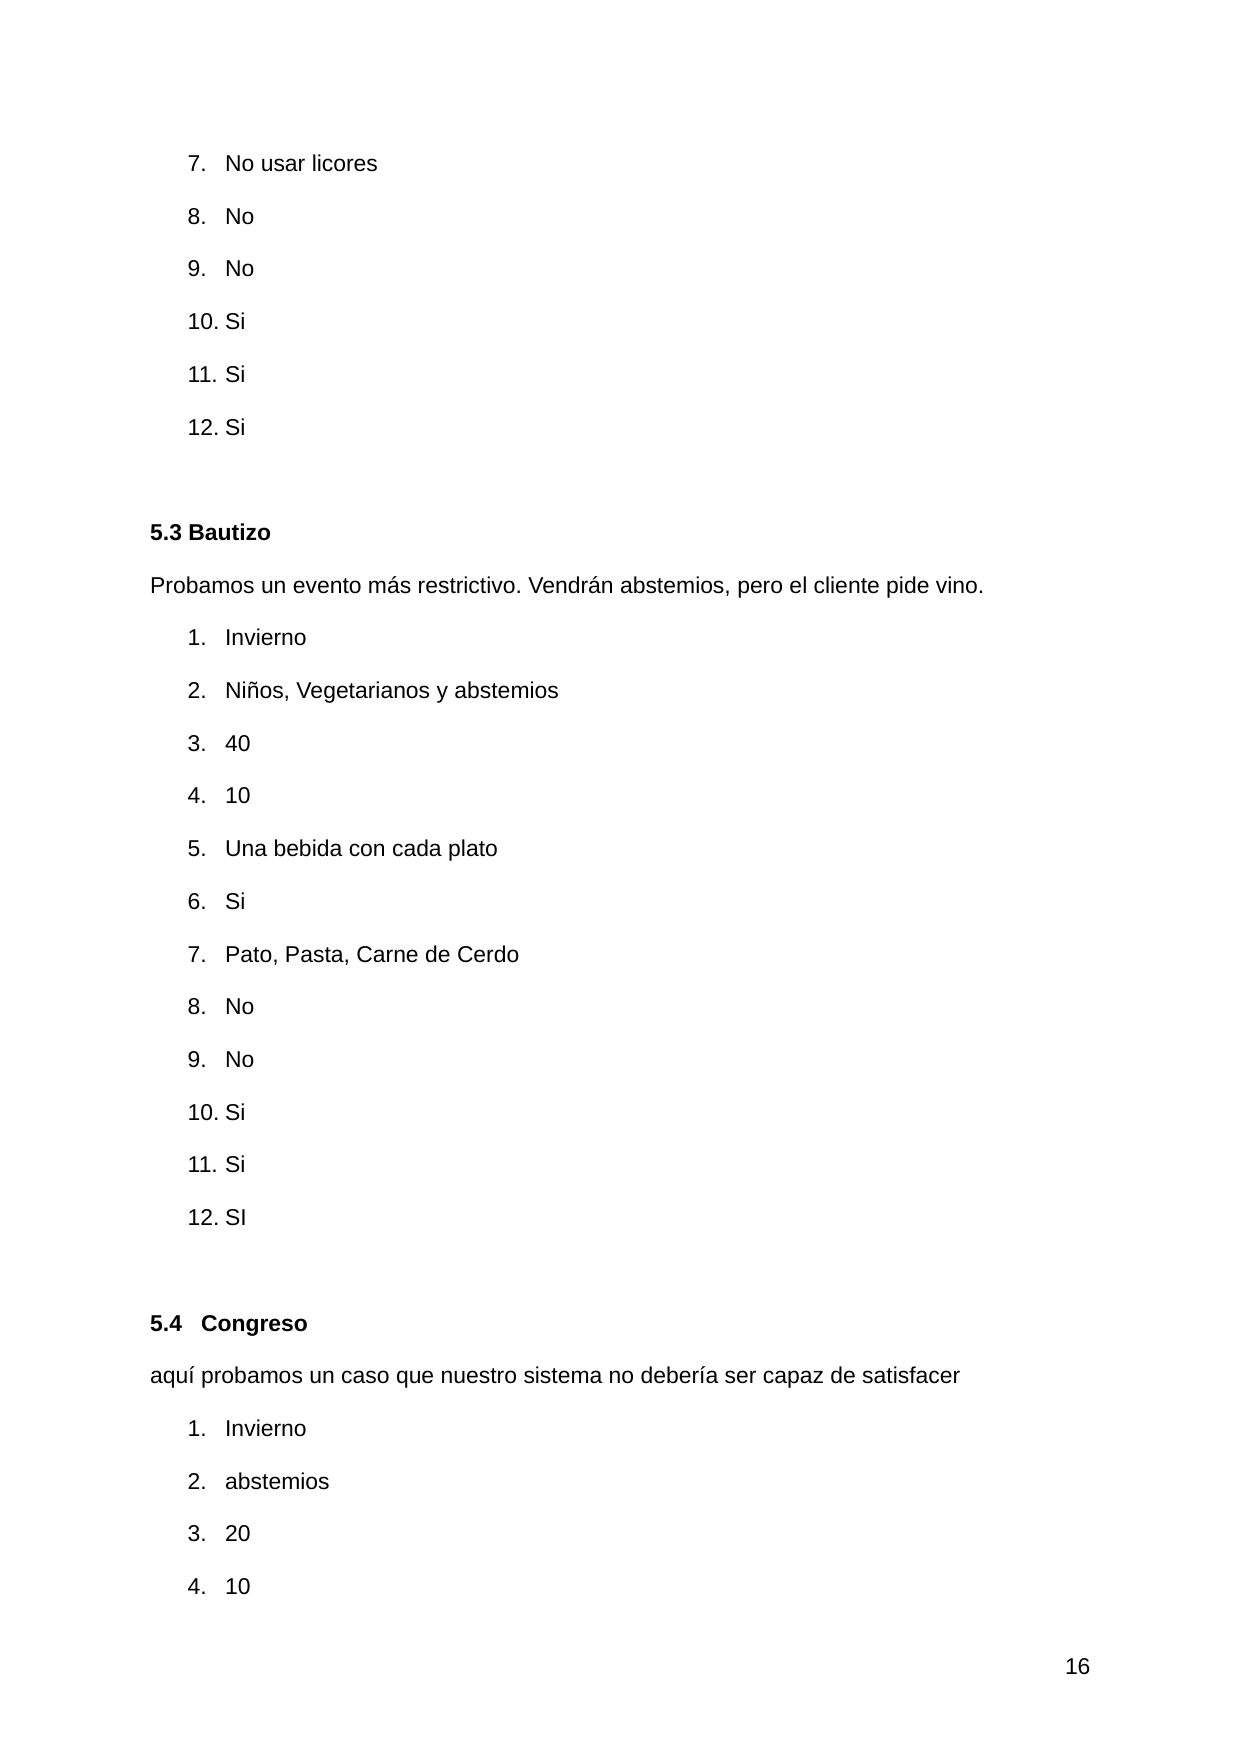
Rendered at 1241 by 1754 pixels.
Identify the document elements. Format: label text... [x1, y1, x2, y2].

list Si [187, 308, 1090, 334]
list Si [187, 1099, 1090, 1125]
list abstemios [187, 1468, 1090, 1494]
text Probamos un evento más restrictivo. Vendrán abstemios, pero el cliente pide vino. [150, 572, 1090, 598]
text aquí probamos un caso que nuestro sistema no debería ser capaz de satisfacer [150, 1362, 1090, 1389]
list No [187, 1046, 1090, 1072]
list 10 [187, 1573, 1090, 1599]
list Invierno [187, 624, 1090, 651]
list No [187, 993, 1090, 1020]
list 20 [187, 1520, 1090, 1547]
list No usar licores [187, 150, 1090, 176]
text 5.4 Congreso [150, 1309, 1090, 1336]
list Si [187, 413, 1090, 440]
text 5.3 Bautizo [150, 519, 1090, 545]
list No [187, 203, 1090, 229]
list Si [187, 361, 1090, 387]
list Si [187, 888, 1090, 914]
list 10 [187, 782, 1090, 809]
list Si [187, 1151, 1090, 1178]
list Invierno [187, 1415, 1090, 1441]
list SI [187, 1204, 1090, 1231]
list Niños, Vegetarianos y abstemios [187, 677, 1090, 703]
list 40 [187, 730, 1090, 756]
list Pato, Pasta, Carne de Cerdo [187, 941, 1090, 967]
list No [187, 255, 1090, 282]
list Una bebida con cada plato [187, 835, 1090, 862]
